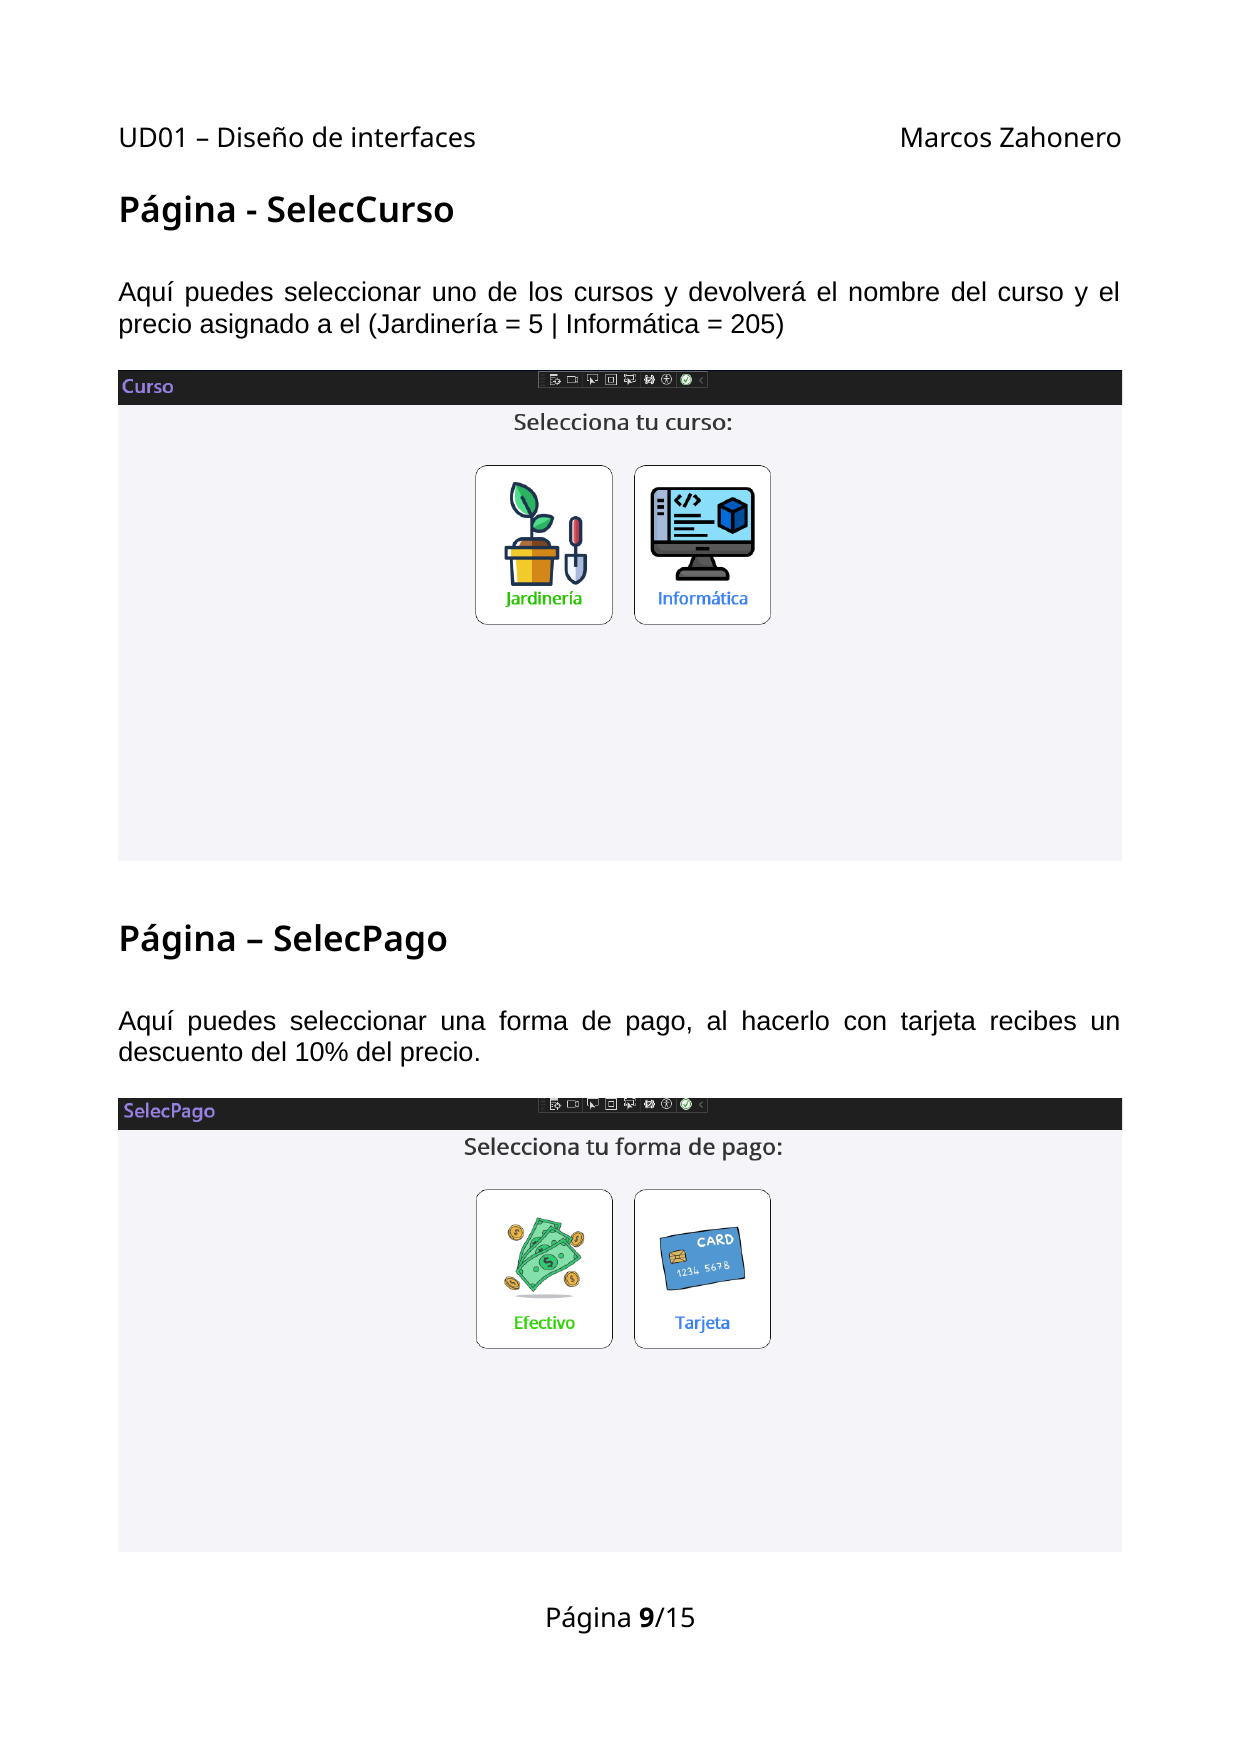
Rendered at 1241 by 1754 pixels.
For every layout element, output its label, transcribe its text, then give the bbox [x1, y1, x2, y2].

picture [118, 1098, 1123, 1552]
subtitle Página - SelecCurso [118, 184, 1122, 233]
text Aquí puedes seleccionar uno de los cursos y devolverá el nombre del curso y el precio asignado a el (Jardinería = 5 | Informática = 205) [118, 276, 1122, 339]
picture [118, 370, 1123, 861]
subtitle Página – SelecPago [118, 913, 1122, 961]
text Aquí puedes seleccionar una forma de pago, al hacerlo con tarjeta recibes un descuento del 10% del precio. [118, 1005, 1122, 1068]
